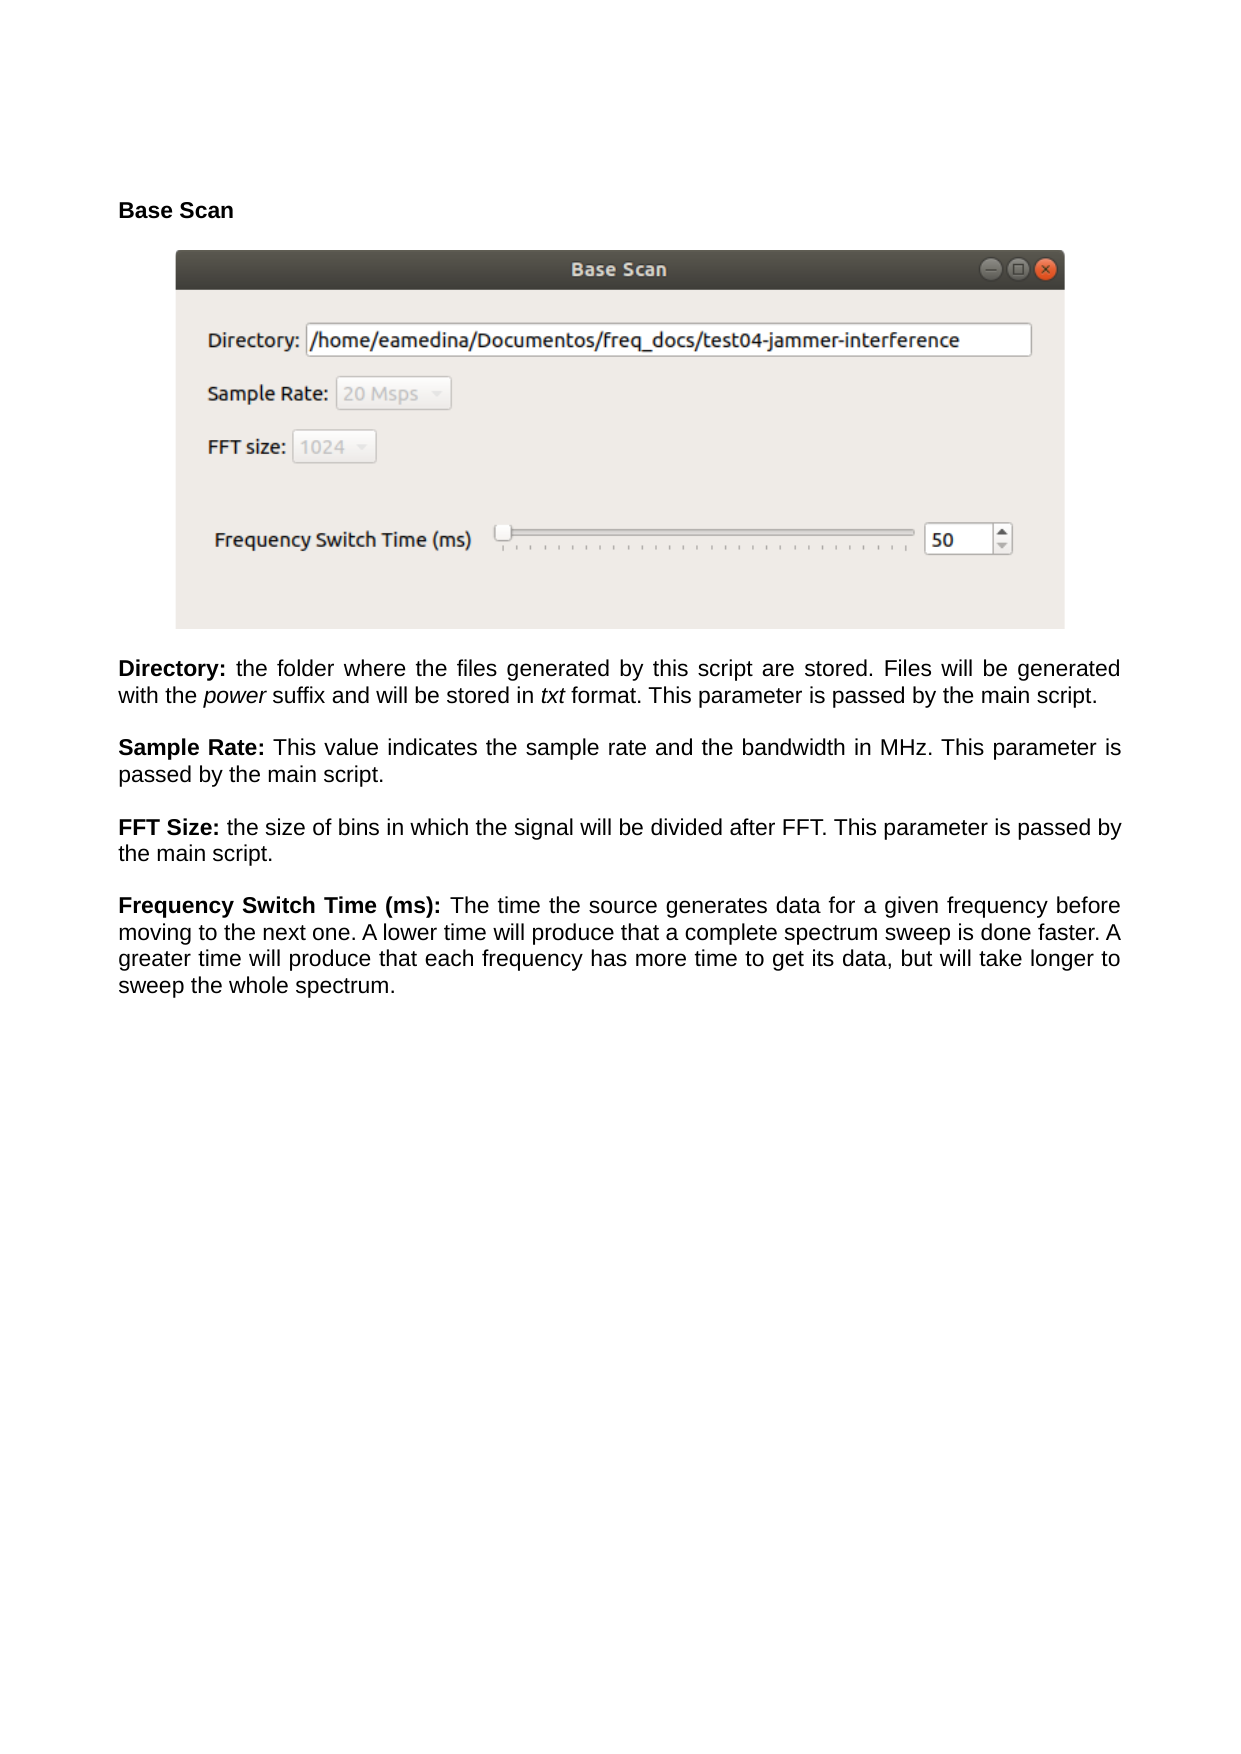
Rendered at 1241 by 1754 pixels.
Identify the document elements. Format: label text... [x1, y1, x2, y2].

text Directory: the folder where the files generated by this script are stored. Files will be generated with the power suffix and will be stored in txt format. This parameter is passed by the main script. [118, 655, 1122, 708]
text Sample Rate: This value indicates the sample rate and the bandwidth in MHz. This parameter is passed by the main script. [118, 734, 1122, 787]
picture [175, 250, 1065, 629]
text FFT Size: the size of bins in which the signal will be divided after FFT. This parameter is passed by the main script. [118, 813, 1122, 866]
text Frequency Switch Time (ms): The time the source generates data for a given frequency before moving to the next one. A lower time will produce that a complete spectrum sweep is done faster. A greater time will produce that each frequency has more time to get its data, but will take longer to sweep the whole spectrum. [118, 892, 1122, 998]
text Base Scan [118, 197, 1122, 223]
